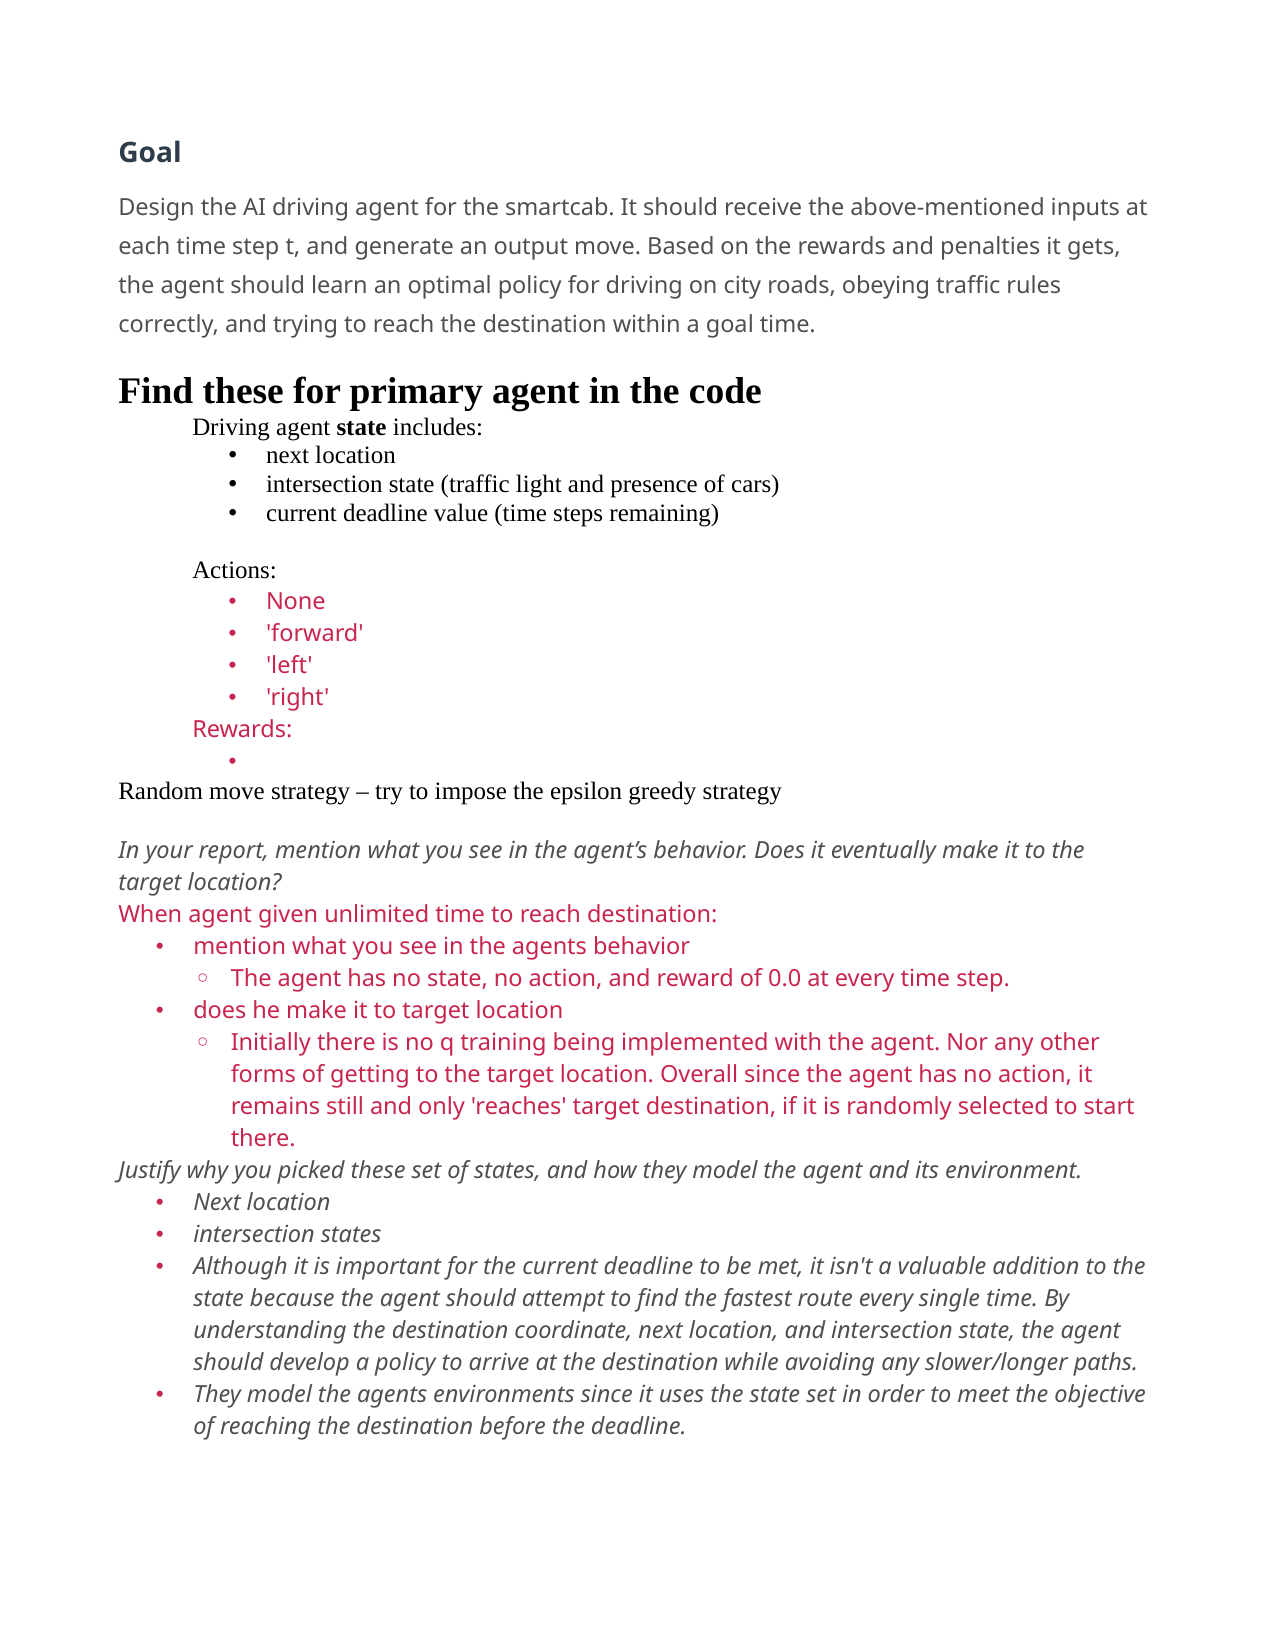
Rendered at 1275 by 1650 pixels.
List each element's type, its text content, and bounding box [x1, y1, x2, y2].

list Next location [156, 1185, 1157, 1217]
list mention what you see in the agents behavior [156, 929, 1157, 961]
list The agent has no state, no action, and reward of 0.0 at every time step. [193, 961, 1157, 993]
list None [228, 584, 1157, 616]
text When agent given unlimited time to reach destination: [118, 897, 1157, 929]
text In your report, mention what you see in the agent’s behavior. Does it eventually make it to the target location? [118, 833, 1157, 897]
list Although it is important for the current deadline to be met, it isn't a valuable addition to the state because the agent should attempt to find the fastest route every single time. By understanding the destination coordinate, next location, and intersection state, the agent should develop a policy to arrive at the destination while avoiding any slower/longer paths. [156, 1249, 1157, 1377]
text Random move strategy – try to impose the epsilon greedy strategy [118, 776, 1157, 805]
list intersection state (traffic light and presence of cars) [228, 469, 1157, 498]
list 'right' [228, 680, 1157, 712]
list does he make it to target location [156, 993, 1157, 1025]
text Find these for primary agent in the code [118, 368, 1157, 412]
list They model the agents environments since it uses the state set in order to meet the objective of reaching the destination before the deadline. [156, 1377, 1157, 1441]
text Driving agent state includes: [192, 412, 1157, 440]
text Justify why you picked these set of states, and how they model the agent and its environment. [118, 1153, 1157, 1185]
list 'forward' [228, 616, 1157, 648]
list 'left' [228, 648, 1157, 680]
list current deadline value (time steps remaining) [228, 498, 1157, 527]
text Design the AI driving agent for the smartcab. It should receive the above-mentioned inputs at each time step t, and generate an output move. Based on the rewards and penalties it gets, the agent should learn an optimal policy for driving on city roads, obeying traffic rules correctly, and trying to reach the destination within a goal time. [118, 183, 1157, 340]
list Initially there is no q training being implemented with the agent. Nor any other forms of getting to the target location. Overall since the agent has no action, it remains still and only 'reaches' target destination, if it is randomly selected to start there. [193, 1025, 1157, 1153]
text Actions: [192, 555, 1157, 584]
text Rewards: [192, 712, 1157, 744]
subtitle Goal [118, 133, 1157, 171]
list intersection states [156, 1217, 1157, 1249]
list next location [228, 440, 1157, 469]
